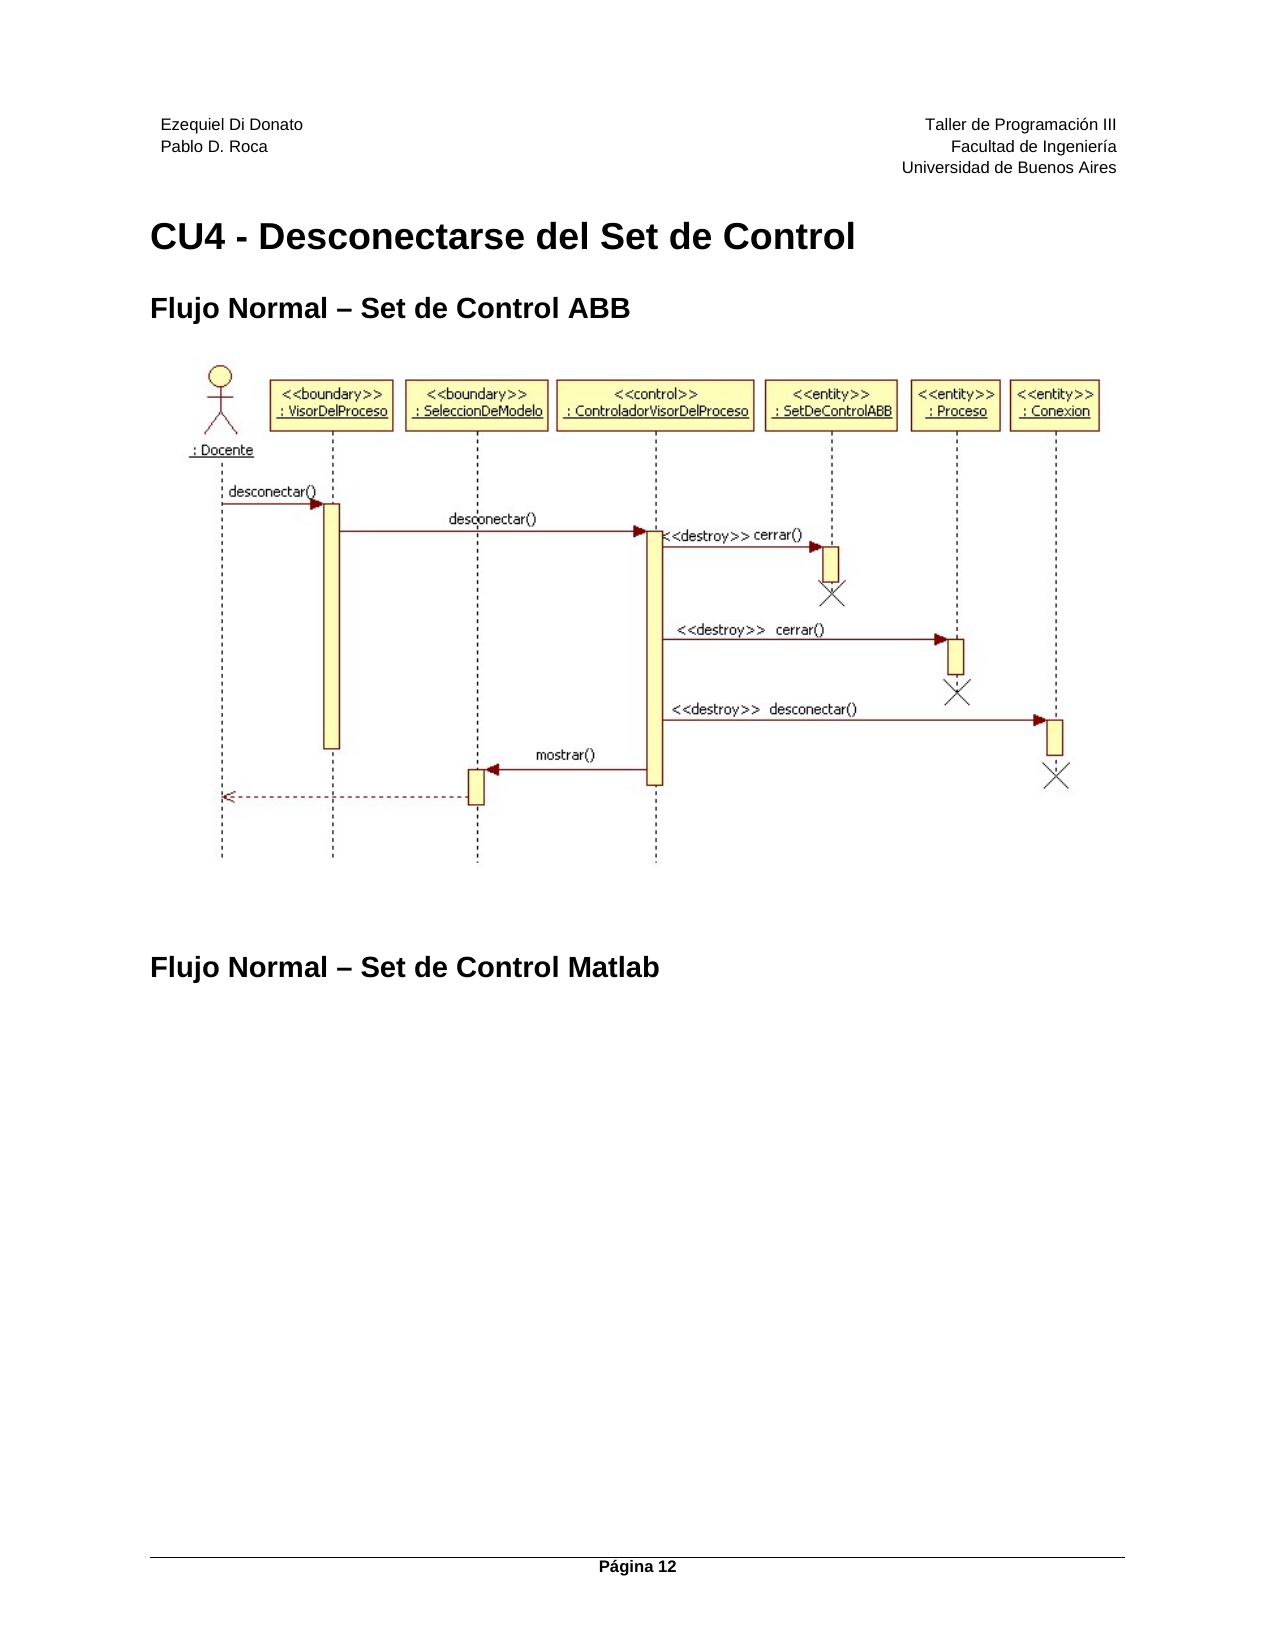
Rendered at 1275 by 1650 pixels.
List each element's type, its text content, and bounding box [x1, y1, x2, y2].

subtitle Flujo Normal – Set de Control ABB [150, 292, 1125, 325]
subtitle CU4 - Desconectarse del Set de Control [150, 215, 1125, 257]
subtitle Flujo Normal – Set de Control Matlab [150, 951, 1125, 984]
picture [150, 338, 1125, 889]
